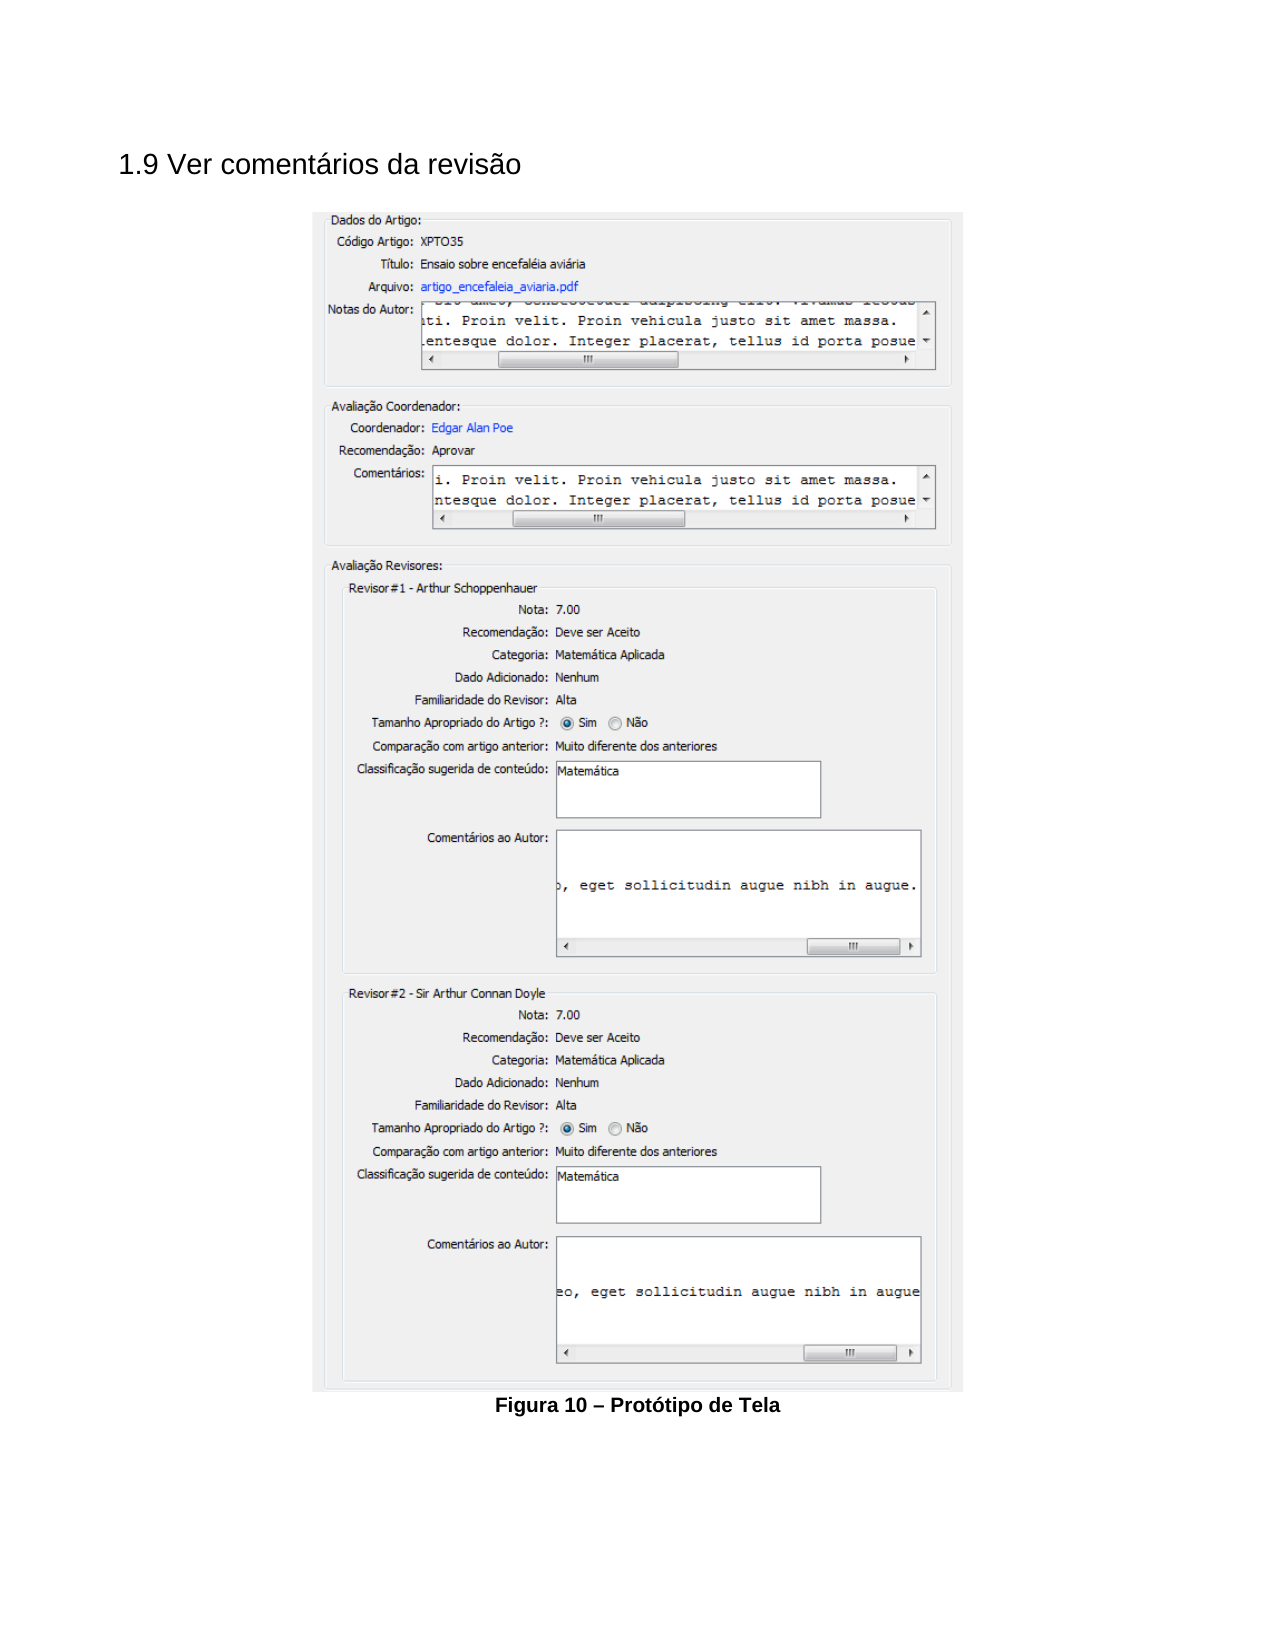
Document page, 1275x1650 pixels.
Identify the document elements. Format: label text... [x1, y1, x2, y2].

subtitle 1.9 Ver comentários da revisão [118, 147, 1157, 180]
picture [312, 212, 964, 1392]
text Figura 10 – Protótipo de Tela [118, 204, 1157, 1417]
